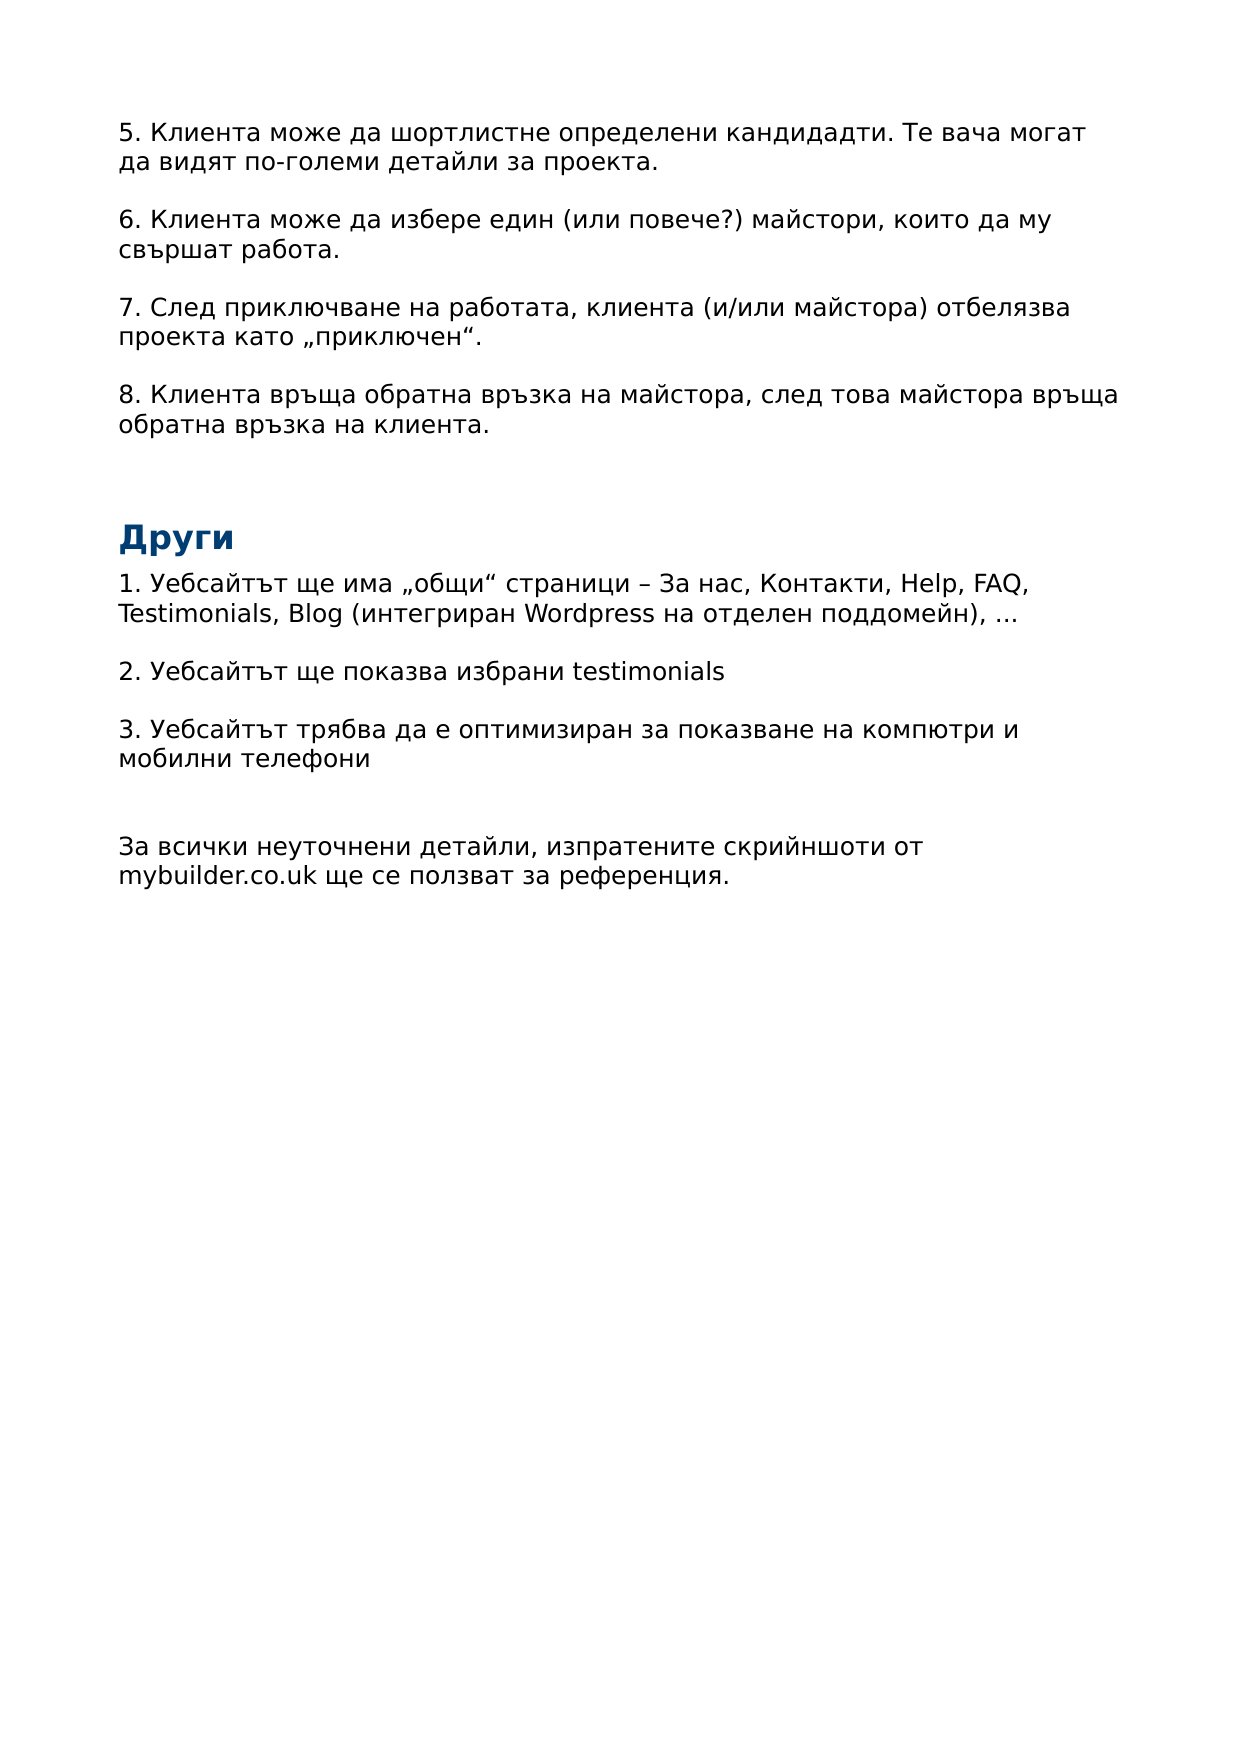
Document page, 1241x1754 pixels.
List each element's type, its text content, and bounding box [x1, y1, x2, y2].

text 8. Клиента връща обратна връзка на майстора, след това майстора връща обратна връзка на клиента. [118, 381, 1122, 439]
text 1. Уебсайтът ще има „общи“ страници – За нас, Контакти, Help, FAQ, Testimonials, Blog (интегриран Wordpress на отделен поддомейн), ... [118, 570, 1122, 628]
text За всички неуточнени детайли, изпратените скрийншоти от mybuilder.co.uk ще се ползват за референция. [118, 832, 1122, 891]
text 3. Уебсайтът трябва да е оптимизиран за показване на компютри и мобилни телефони [118, 716, 1122, 774]
text 6. Клиента може да избере един (или повече?) майстори, които да му свършат работа. [118, 206, 1122, 264]
subtitle Други [118, 518, 1122, 557]
text 2. Уебсайтът ще показва избрани testimonials [118, 657, 1122, 686]
text 5. Клиента може да шортлистне определени кандидадти. Те вача могат да видят по-големи детайли за проекта. [118, 118, 1122, 176]
text 7. След приключване на работата, клиента (и/или майстора) отбелязва проекта като „приключен“. [118, 293, 1122, 351]
